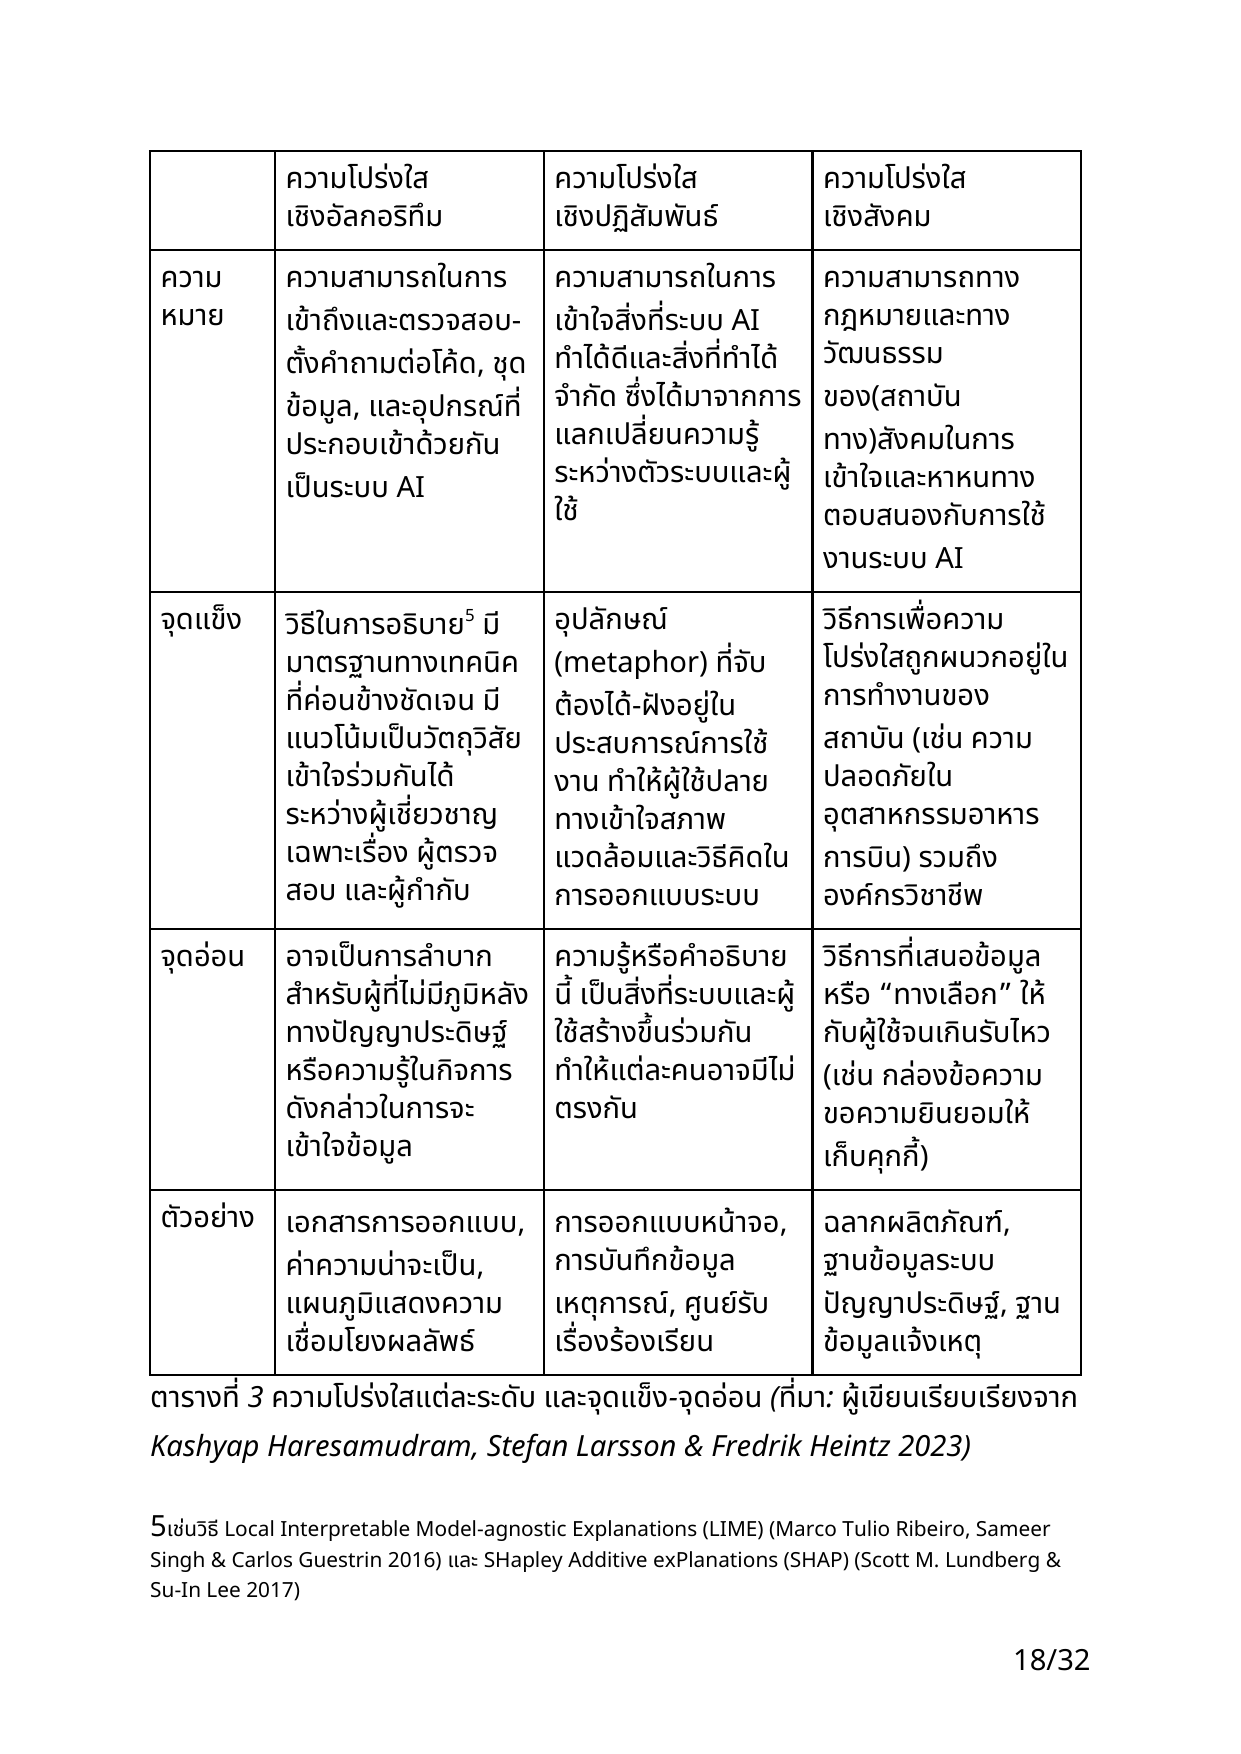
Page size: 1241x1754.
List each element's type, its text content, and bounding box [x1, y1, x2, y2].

text ตารางที่ 3 ความโปร่งใสแต่ละระดับ และจุดแข็ง-จุดอ่อน (ที่มา: ผู้เขียนเรียบเรียงจาก Kashyap Haresamudram, Stefan Larsson & Fredrik Heintz 2023) [150, 1376, 1090, 1465]
table_header ความโปร่งใส เชิงสังคม [814, 152, 1080, 249]
table_cell ความสามารถทางกฎหมายและทางวัฒนธรรม ของ(สถาบันทาง)สังคมในการเข้าใจและหาหนทางตอบสนองกับการใช้งานระบบ AI [814, 251, 1080, 591]
table_cell อุปลักษณ์ (metaphor) ที่จับต้องได้-ฝังอยู่ในประสบการณ์การใช้งาน ทำให้ผู้ใช้ปลายทางเข้าใจสภาพแวดล้อมและวิธีคิดในการออกแบบระบบ [545, 593, 811, 928]
table_cell ฉลากผลิตภัณฑ์, ฐานข้อมูลระบบปัญญาประดิษฐ์, ฐานข้อมูลแจ้งเหตุ [814, 1191, 1080, 1374]
table_cell ความหมาย [151, 251, 274, 591]
table_cell วิธีการเพื่อความโปร่งใสถูกผนวกอยู่ในการทำงานของสถาบัน (เช่น ความปลอดภัยในอุตสาหกรรมอาหาร การบิน) รวมถึงองค์กรวิชาชีพ [814, 593, 1080, 928]
table_cell ตัวอย่าง [151, 1191, 274, 1374]
table_header [151, 152, 274, 249]
table_cell วิธีการที่เสนอข้อมูลหรือ “ทางเลือก” ให้กับผู้ใช้จนเกินรับไหว (เช่น กล่องข้อความขอความยินยอมให้เก็บคุกกี้) [814, 930, 1080, 1189]
table_cell จุดอ่อน [151, 930, 274, 1189]
table_header ความโปร่งใส เชิงอัลกอริทึม [276, 152, 543, 249]
table_cell จุดแข็ง [151, 593, 274, 928]
table_cell การออกแบบหน้าจอ, การบันทึกข้อมูลเหตุการณ์, ศูนย์รับเรื่องร้องเรียน [545, 1191, 811, 1374]
table_cell วิธีในการอธิบาย มีมาตรฐานทางเทคนิคที่ค่อนข้างชัดเจน มีแนวโน้มเป็นวัตถุวิสัย เข้าใจร่วมกันได้ระหว่างผู้เชี่ยวชาญเฉพาะเรื่อง ผู้ตรวจสอบ และผู้กำกับ [276, 593, 543, 928]
table_cell เอกสารการออกแบบ, ค่าความน่าจะเป็น, แผนภูมิแสดงความเชื่อมโยงผลลัพธ์ [276, 1191, 543, 1374]
table_cell ความสามารถในการเข้าใจสิ่งที่ระบบ AI ทำได้ดีและสิ่งที่ทำได้จำกัด ซึ่งได้มาจากการแลกเปลี่ยนความรู้ระหว่างตัวระบบและผู้ใช้ [545, 251, 811, 591]
table_header ความโปร่งใส เชิงปฏิสัมพันธ์ [545, 152, 811, 249]
table_cell อาจเป็นการลำบากสำหรับผู้ที่ไม่มีภูมิหลังทางปัญญาประดิษฐ์หรือความรู้ในกิจการดังกล่าวในการจะเข้าใจข้อมูล [276, 930, 543, 1189]
table_cell ความรู้หรือคำอธิบายนี้ เป็นสิ่งที่ระบบและผู้ใช้สร้างขึ้นร่วมกัน ทำให้แต่ละคนอาจมีไม่ตรงกัน [545, 930, 811, 1189]
table_cell ความสามารถในการเข้าถึงและตรวจสอบ-ตั้งคำถามต่อโค้ด, ชุดข้อมูล, และอุปกรณ์ที่ประกอบเข้าด้วยกันเป็นระบบ AI [276, 251, 543, 591]
